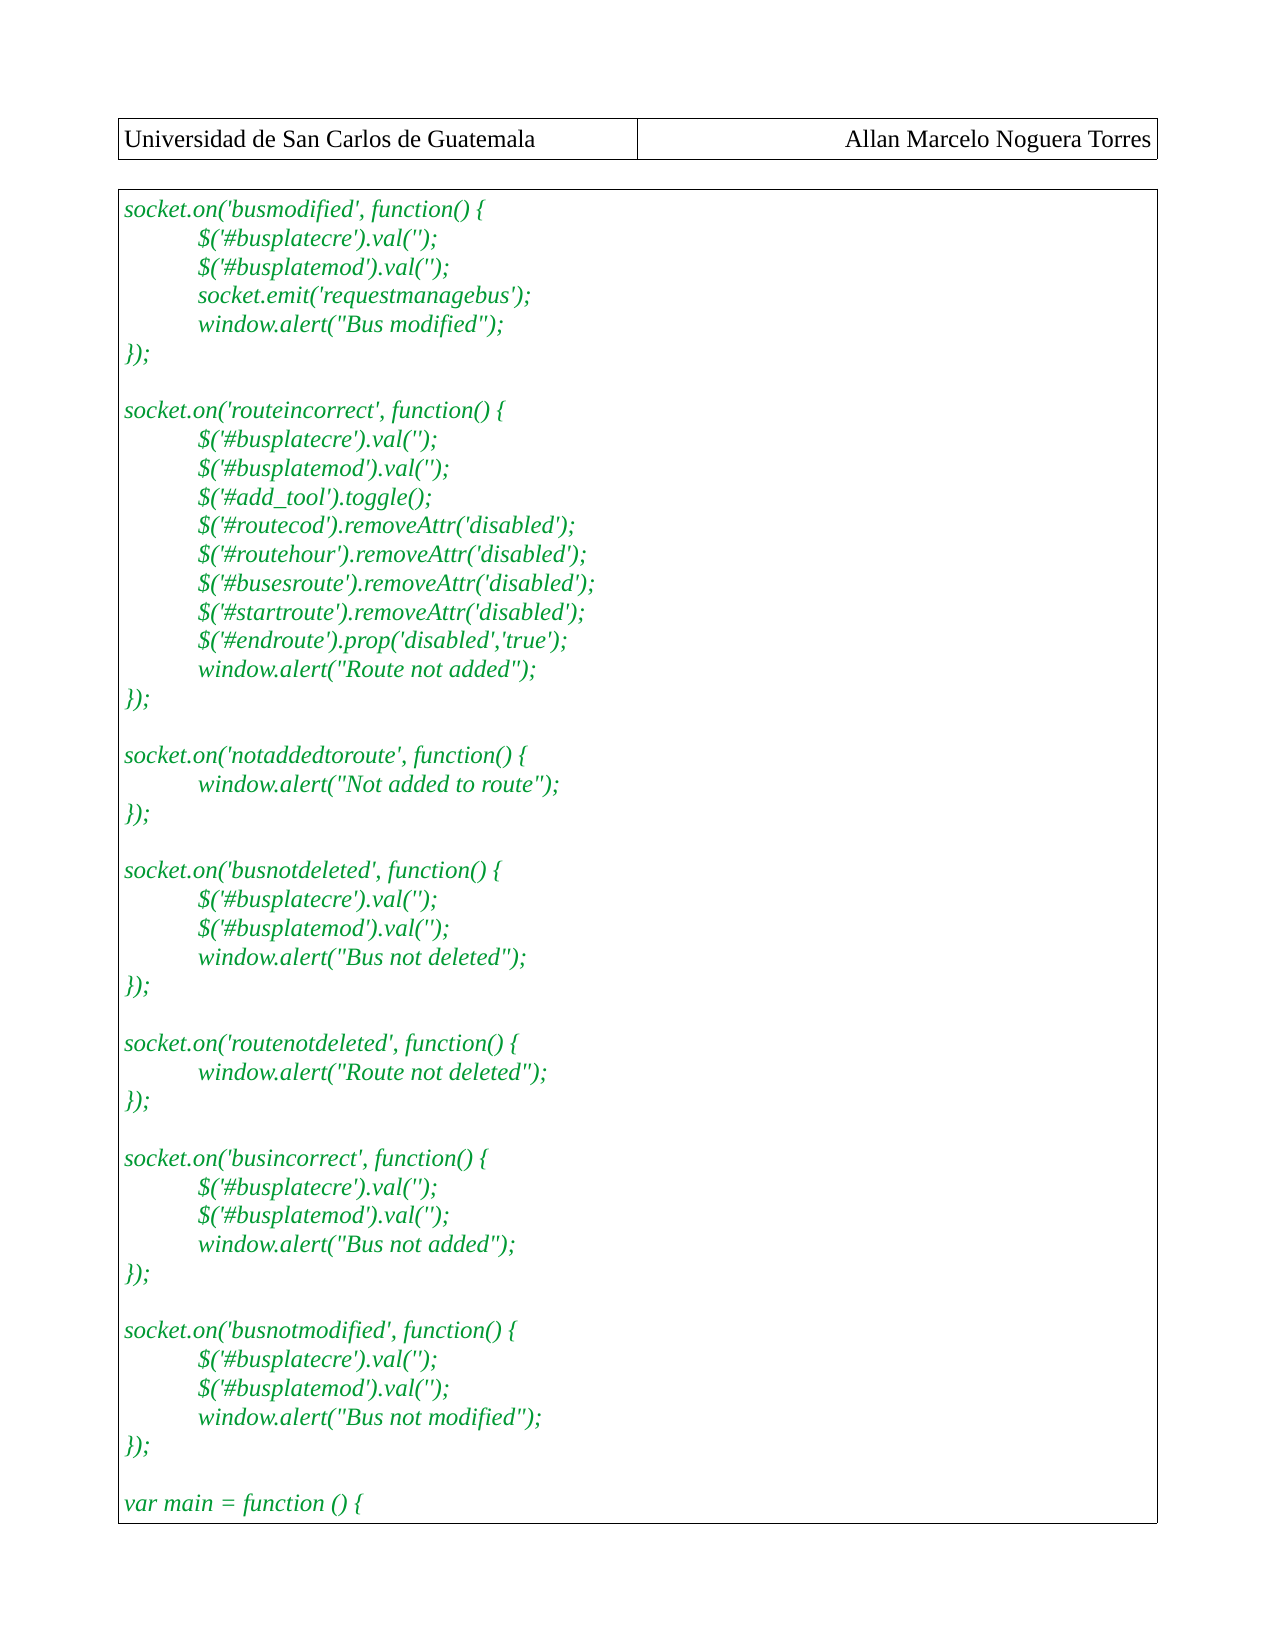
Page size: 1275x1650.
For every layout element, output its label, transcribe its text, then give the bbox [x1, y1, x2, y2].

table_header socket.on('busmodified', function() { $('#busplatecre').val(''); $('#busplatemod').val(''); socket.emit('requestmanagebus'); window.alert("Bus modified"); }); socket.on('routeincorrect', function() { $('#busplatecre').val(''); $('#busplatemod').val(''); $('#add_tool').toggle(); $('#routecod').removeAttr('disabled'); $('#routehour').removeAttr('disabled'); $('#busesroute').removeAttr('disabled'); $('#startroute').removeAttr('disabled'); $('#endroute').prop('disabled','true'); window.alert("Route not added"); }); socket.on('notaddedtoroute', function() { window.alert("Not added to route"); }); socket.on('busnotdeleted', function() { $('#busplatecre').val(''); $('#busplatemod').val(''); window.alert("Bus not deleted"); }); socket.on('routenotdeleted', function() { window.alert("Route not deleted"); }); socket.on('busincorrect', function() { $('#busplatecre').val(''); $('#busplatemod').val(''); window.alert("Bus not added"); }); socket.on('busnotmodified', function() { $('#busplatecre').val(''); $('#busplatemod').val(''); window.alert("Bus not modified"); }); var main = function () { [119, 190, 1157, 1522]
